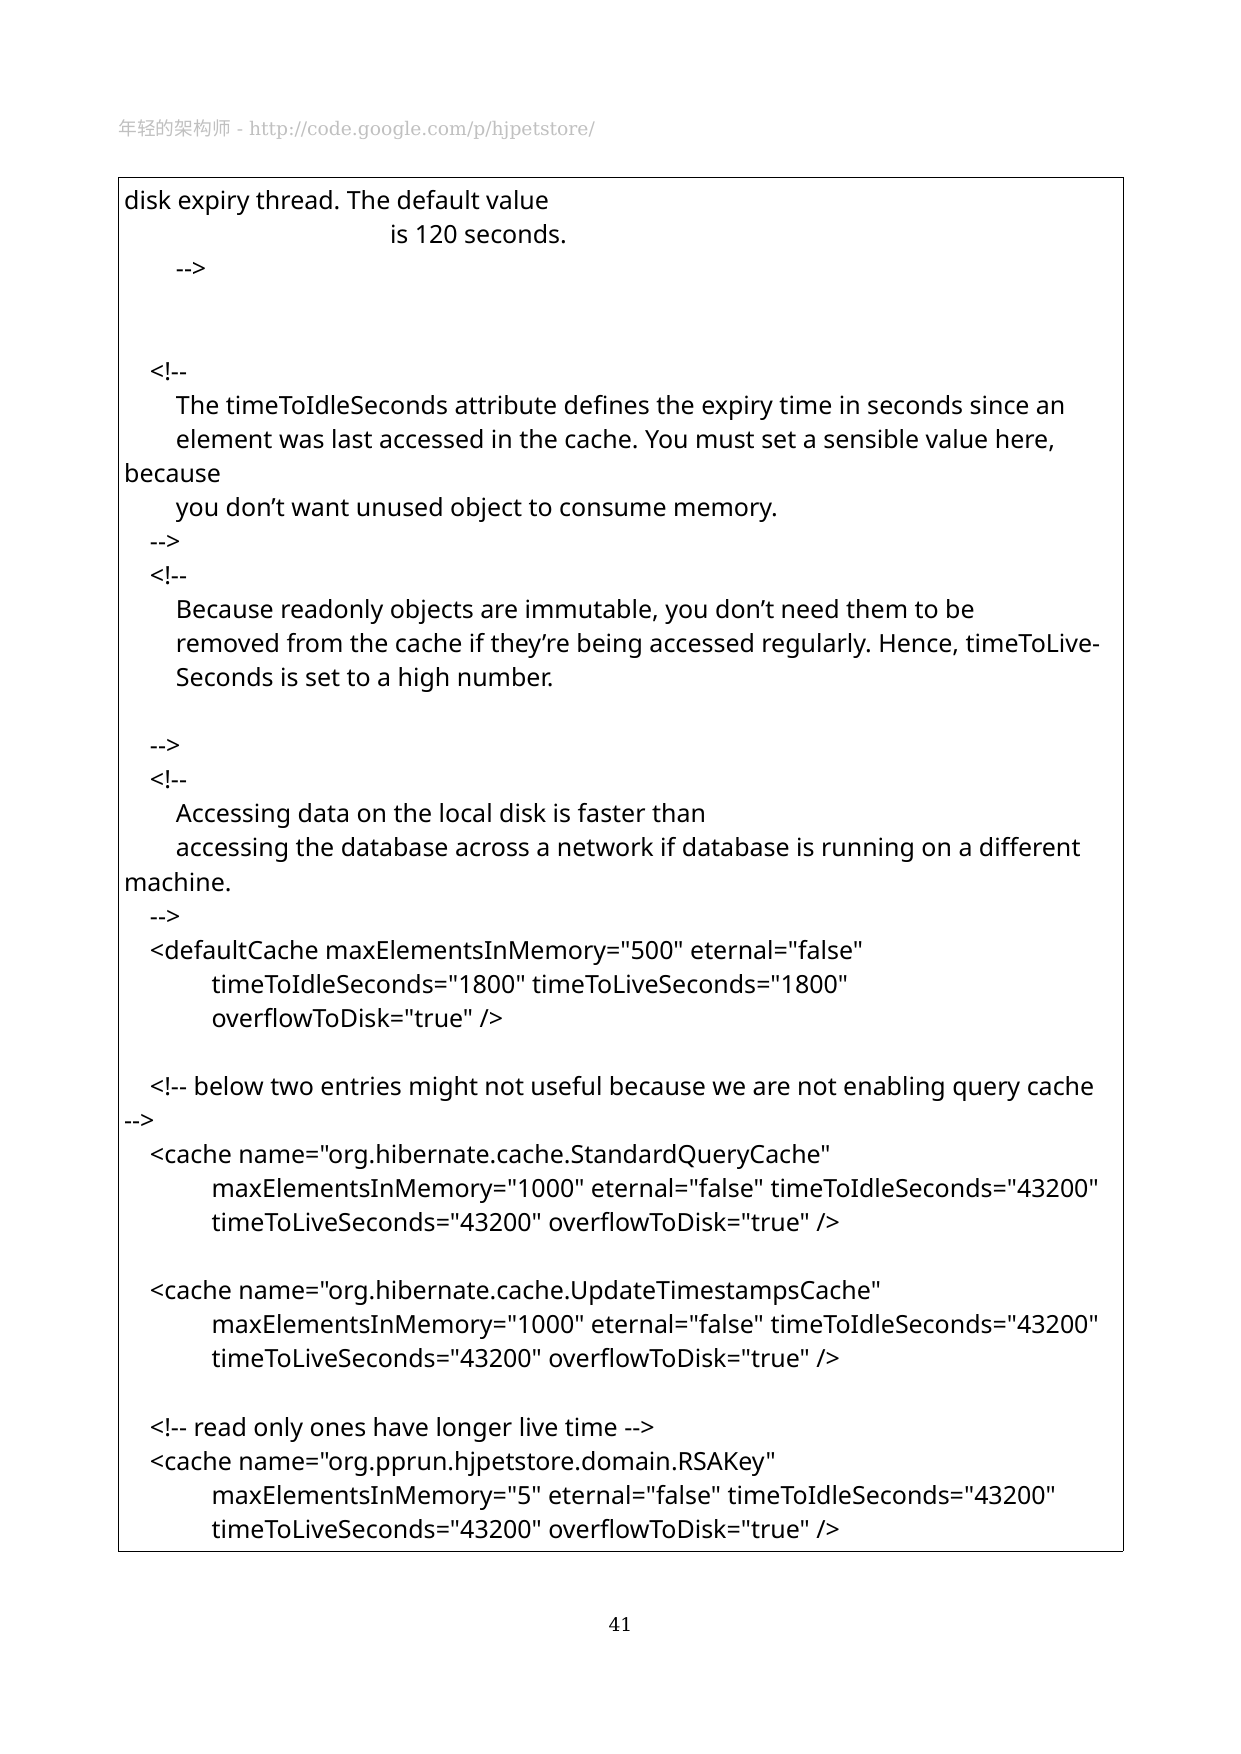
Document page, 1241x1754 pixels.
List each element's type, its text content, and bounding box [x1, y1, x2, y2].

table_cell disk expiry thread. The default value is 120 seconds. --> <!-- The timeToIdleSeconds attribute defines the expiry time in seconds since an element was last accessed in the cache. You must set a sensible value here, because you don’t want unused object to consume memory. --> <!-- Because readonly objects are immutable, you don’t need them to be removed from the cache if they’re being accessed regularly. Hence, timeToLive- Seconds is set to a high number. --> <!-- Accessing data on the local disk is faster than accessing the database across a network if database is running on a different machine. --> <defaultCache maxElementsInMemory="500" eternal="false" timeToIdleSeconds="1800" timeToLiveSeconds="1800" overflowToDisk="true" /> <!-- below two entries might not useful because we are not enabling query cache --> <cache name="org.hibernate.cache.StandardQueryCache" maxElementsInMemory="1000" eternal="false" timeToIdleSeconds="43200" timeToLiveSeconds="43200" overflowToDisk="true" /> <cache name="org.hibernate.cache.UpdateTimestampsCache" maxElementsInMemory="1000" eternal="false" timeToIdleSeconds="43200" timeToLiveSeconds="43200" overflowToDisk="true" /> <!-- read only ones have longer live time --> <cache name="org.pprun.hjpetstore.domain.RSAKey" maxElementsInMemory="5" eternal="false" timeToIdleSeconds="43200" timeToLiveSeconds="43200" overflowToDisk="true" /> [119, 178, 1123, 1551]
